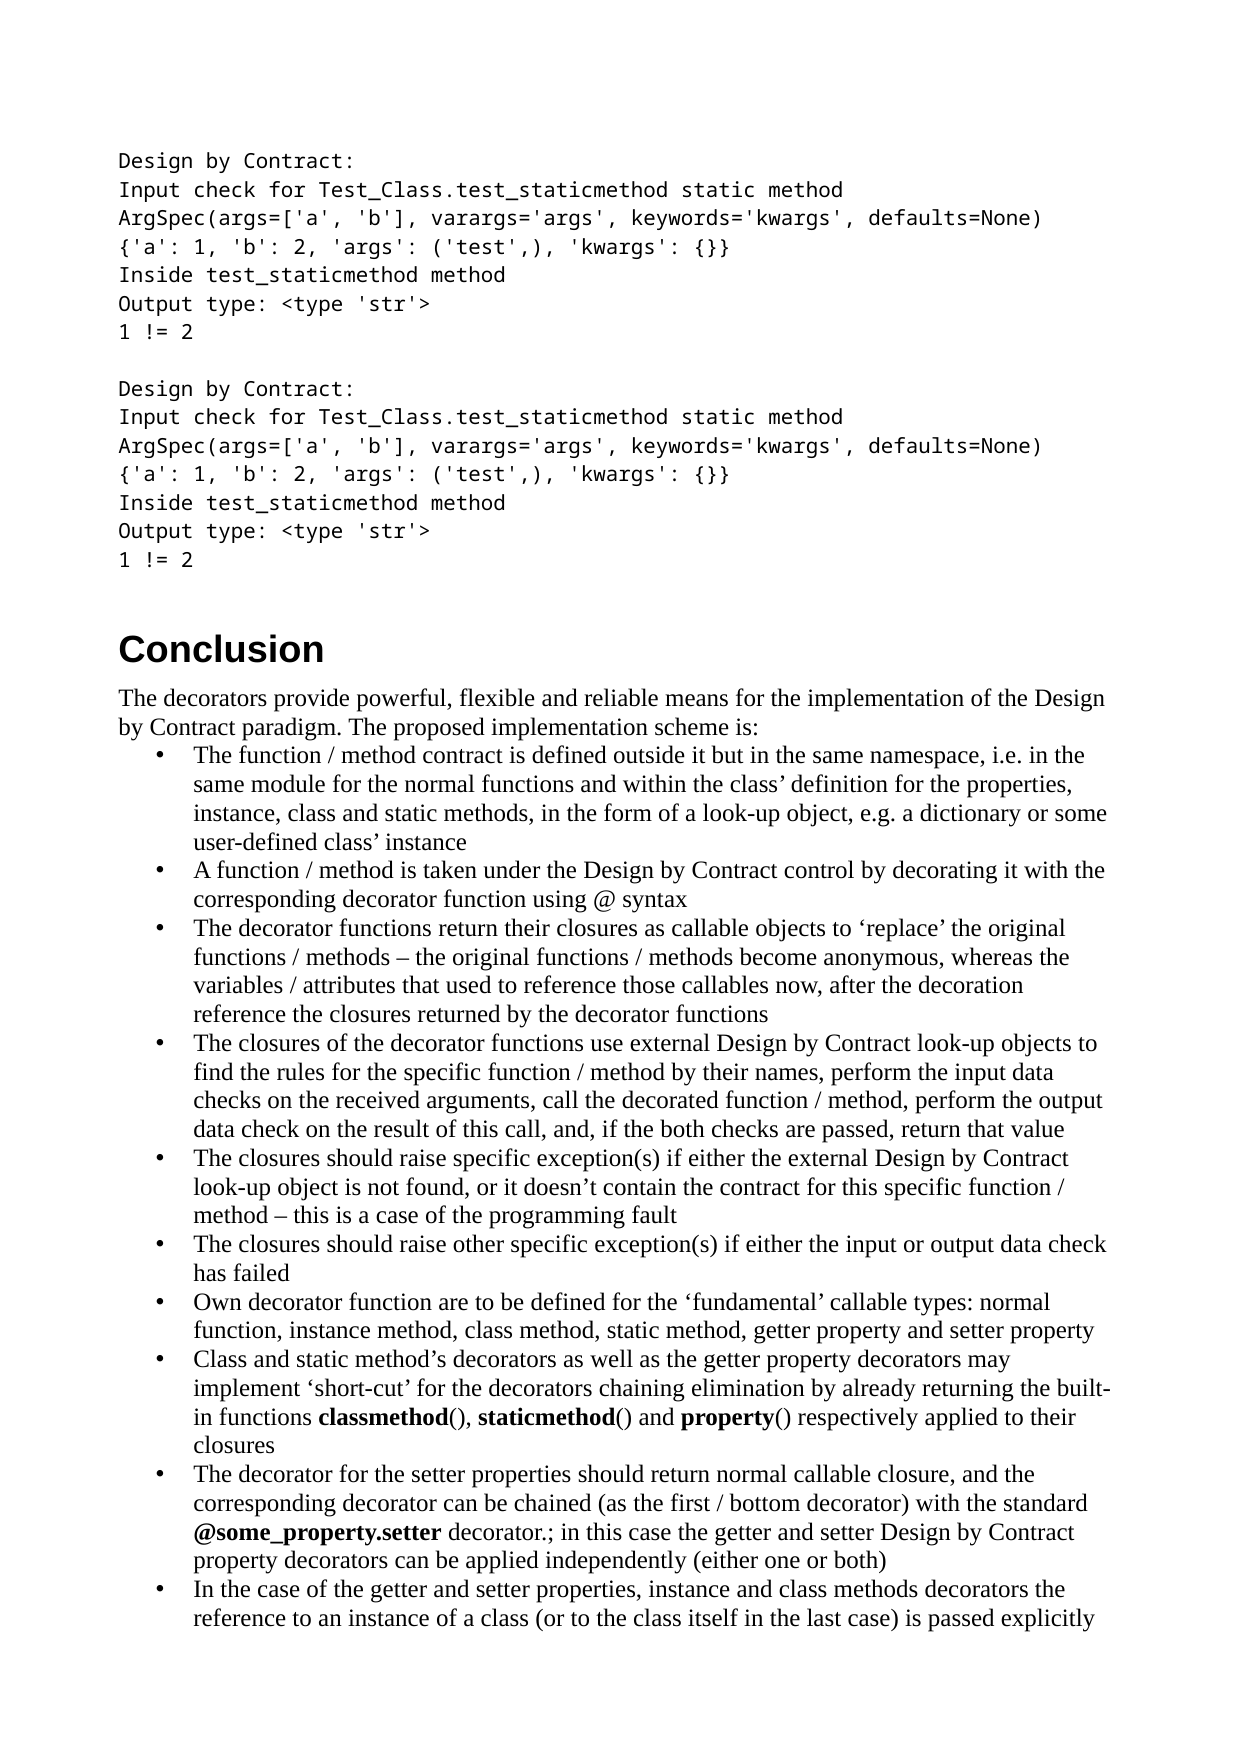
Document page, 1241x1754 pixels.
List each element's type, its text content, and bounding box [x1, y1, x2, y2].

text The decorators provide powerful, flexible and reliable means for the implementation of the Design by Contract paradigm. The proposed implementation scheme is: [118, 683, 1122, 741]
text ArgSpec(args=['a', 'b'], varargs='args', keywords='kwargs', defaults=None) [118, 431, 1122, 459]
list The closures should raise other specific exception(s) if either the input or output data check has failed [156, 1229, 1122, 1287]
text Input check for Test_Class.test_staticmethod static method [118, 402, 1122, 431]
text Design by Contract: [118, 147, 1122, 175]
list The decorator for the setter properties should return normal callable closure, and the corresponding decorator can be chained (as the first / bottom decorator) with the standard @some_property.setter decorator.; in this case the getter and setter Design by Contract property decorators can be applied independently (either one or both) [156, 1459, 1122, 1574]
subtitle Conclusion [118, 627, 1122, 671]
text ArgSpec(args=['a', 'b'], varargs='args', keywords='kwargs', defaults=None) [118, 203, 1122, 232]
text Input check for Test_Class.test_staticmethod static method [118, 175, 1122, 203]
text {'a': 1, 'b': 2, 'args': ('test',), 'kwargs': {}} [118, 459, 1122, 488]
text Inside test_staticmethod method [118, 488, 1122, 516]
list Own decorator function are to be defined for the ‘fundamental’ callable types: normal function, instance method, class method, static method, getter property and setter property [156, 1287, 1122, 1344]
text Output type: <type 'str'> [118, 516, 1122, 545]
list The closures of the decorator functions use external Design by Contract look-up objects to find the rules for the specific function / method by their names, perform the input data checks on the received arguments, call the decorated function / method, perform the output data check on the result of this call, and, if the both checks are passed, return that value [156, 1028, 1122, 1143]
list The decorator functions return their closures as callable objects to ‘replace’ the original functions / methods – the original functions / methods become anonymous, whereas the variables / attributes that used to reference those callables now, after the decoration reference the closures returned by the decorator functions [156, 913, 1122, 1028]
list The closures should raise specific exception(s) if either the external Design by Contract look-up object is not found, or it doesn’t contain the contract for this specific function / method – this is a case of the programming fault [156, 1143, 1122, 1229]
list In the case of the getter and setter properties, instance and class methods decorators the reference to an instance of a class (or to the class itself in the last case) is passed explicitly [156, 1574, 1122, 1632]
text {'a': 1, 'b': 2, 'args': ('test',), 'kwargs': {}} [118, 232, 1122, 260]
list The function / method contract is defined outside it but in the same namespace, i.e. in the same module for the normal functions and within the class’ definition for the properties, instance, class and static methods, in the form of a look-up object, e.g. a dictionary or some user-defined class’ instance [156, 741, 1122, 856]
text Inside test_staticmethod method [118, 260, 1122, 289]
text Design by Contract: [118, 374, 1122, 402]
text Output type: <type 'str'> [118, 289, 1122, 317]
text 1 != 2 [118, 317, 1122, 346]
text 1 != 2 [118, 545, 1122, 573]
list Class and static method’s decorators as well as the getter property decorators may implement ‘short-cut’ for the decorators chaining elimination by already returning the built-in functions classmethod(), staticmethod() and property() respectively applied to their closures [156, 1344, 1122, 1459]
list A function / method is taken under the Design by Contract control by decorating it with the corresponding decorator function using @ syntax [156, 856, 1122, 913]
